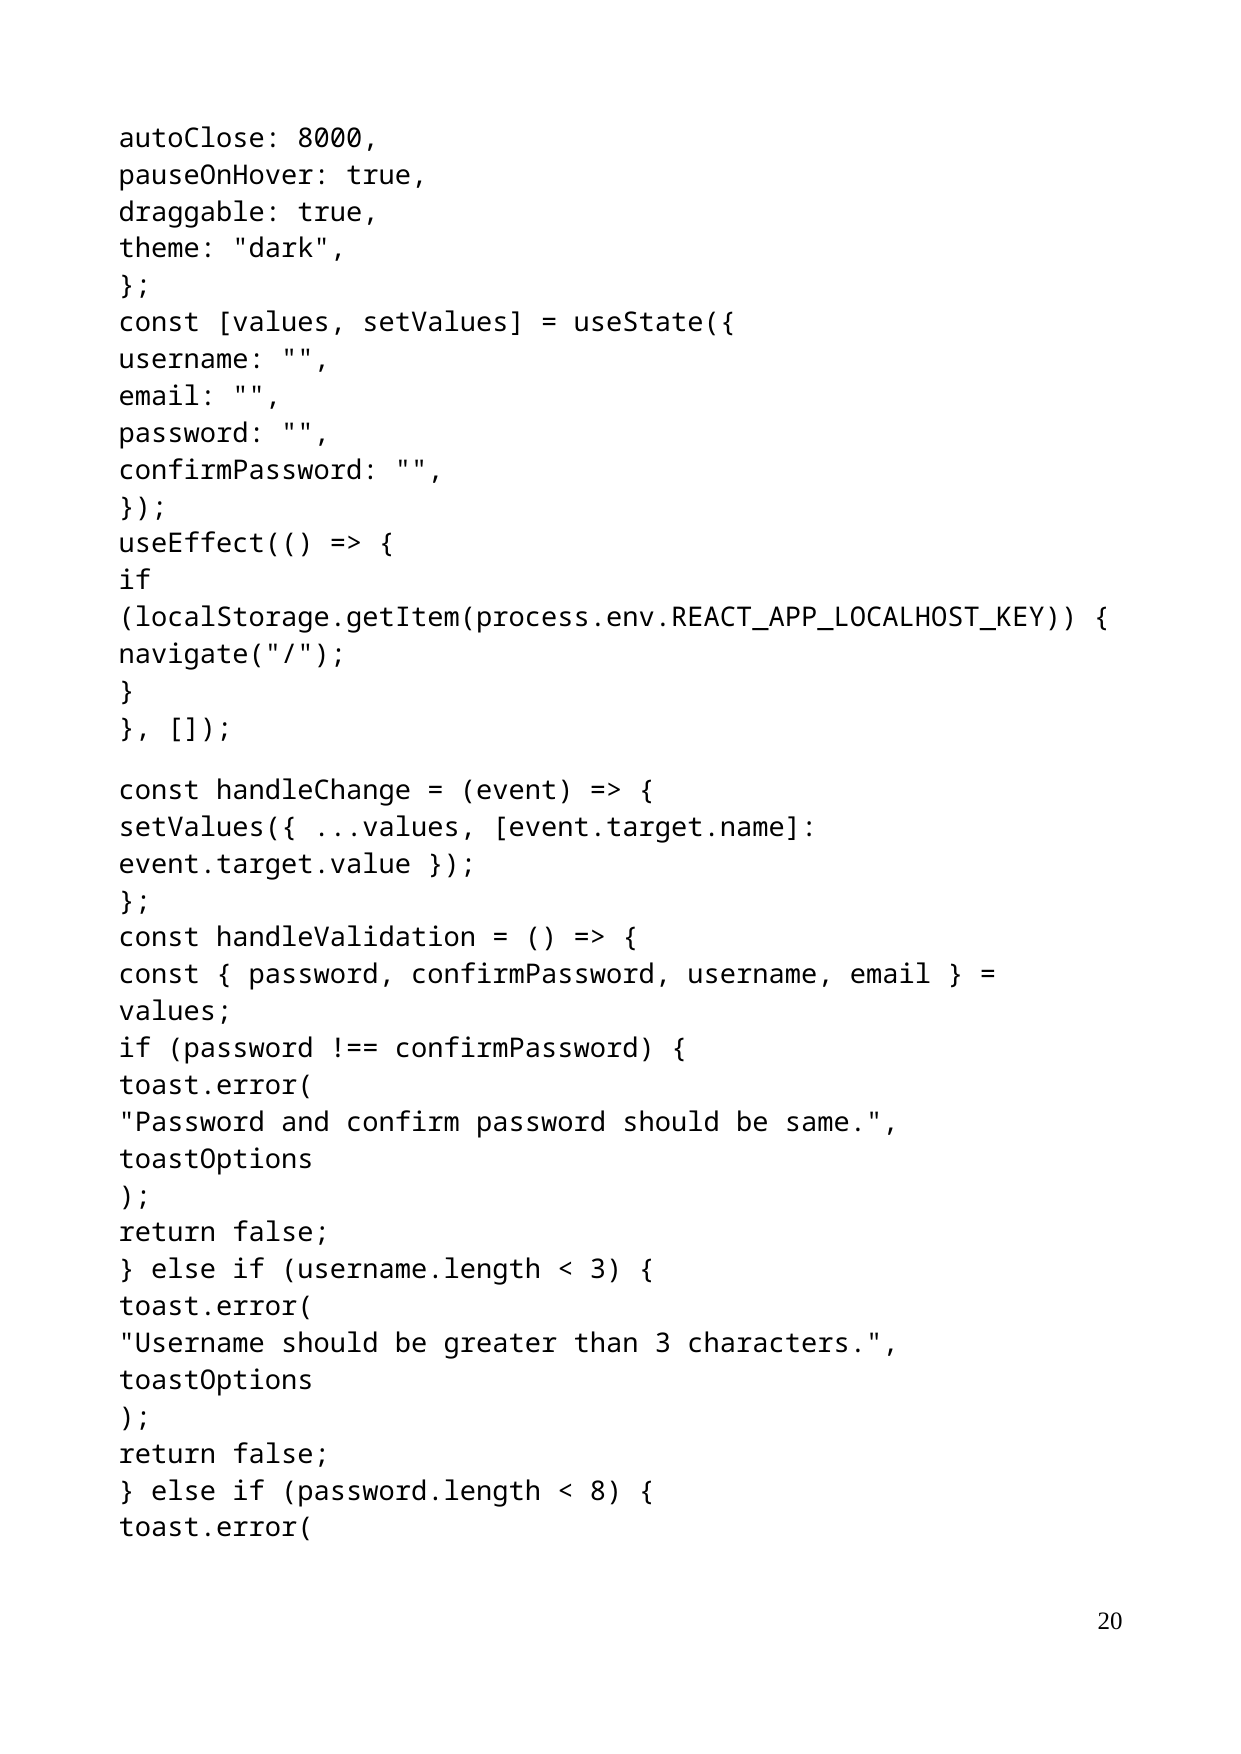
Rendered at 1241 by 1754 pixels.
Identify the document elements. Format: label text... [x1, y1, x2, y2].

text return false; [118, 1434, 1122, 1471]
text navigate("/"); [118, 634, 1122, 671]
text toast.error( [118, 1065, 1122, 1102]
text toast.error( [118, 1508, 1122, 1545]
text password: "", [118, 413, 1122, 450]
text }); [118, 487, 1122, 524]
text }; [118, 881, 1122, 918]
text setValues({ ...values, [event.target.name]: event.target.value }); [118, 807, 1122, 881]
text draggable: true, [118, 192, 1122, 229]
text if (password !== confirmPassword) { [118, 1028, 1122, 1065]
text "Username should be greater than 3 characters.", [118, 1323, 1122, 1360]
text toastOptions [118, 1139, 1122, 1176]
text const handleValidation = () => { [118, 918, 1122, 955]
text theme: "dark", [118, 229, 1122, 266]
text }, []); [118, 708, 1122, 745]
text const handleChange = (event) => { [118, 770, 1122, 807]
text } else if (password.length < 8) { [118, 1471, 1122, 1508]
text autoClose: 8000, [118, 118, 1122, 155]
text confirmPassword: "", [118, 450, 1122, 487]
text ); [118, 1397, 1122, 1434]
text username: "", [118, 339, 1122, 376]
text email: "", [118, 376, 1122, 413]
text pauseOnHover: true, [118, 155, 1122, 192]
text return false; [118, 1213, 1122, 1250]
text "Password and confirm password should be same.", [118, 1102, 1122, 1139]
text toastOptions [118, 1360, 1122, 1397]
text const [values, setValues] = useState({ [118, 303, 1122, 339]
text } [118, 671, 1122, 708]
text } else if (username.length < 3) { [118, 1250, 1122, 1287]
text ); [118, 1176, 1122, 1213]
text if (localStorage.getItem(process.env.REACT_APP_LOCALHOST_KEY)) { [118, 561, 1122, 634]
text const { password, confirmPassword, username, email } = values; [118, 955, 1122, 1028]
text useEffect(() => { [118, 524, 1122, 561]
text toast.error( [118, 1287, 1122, 1323]
text }; [118, 266, 1122, 303]
